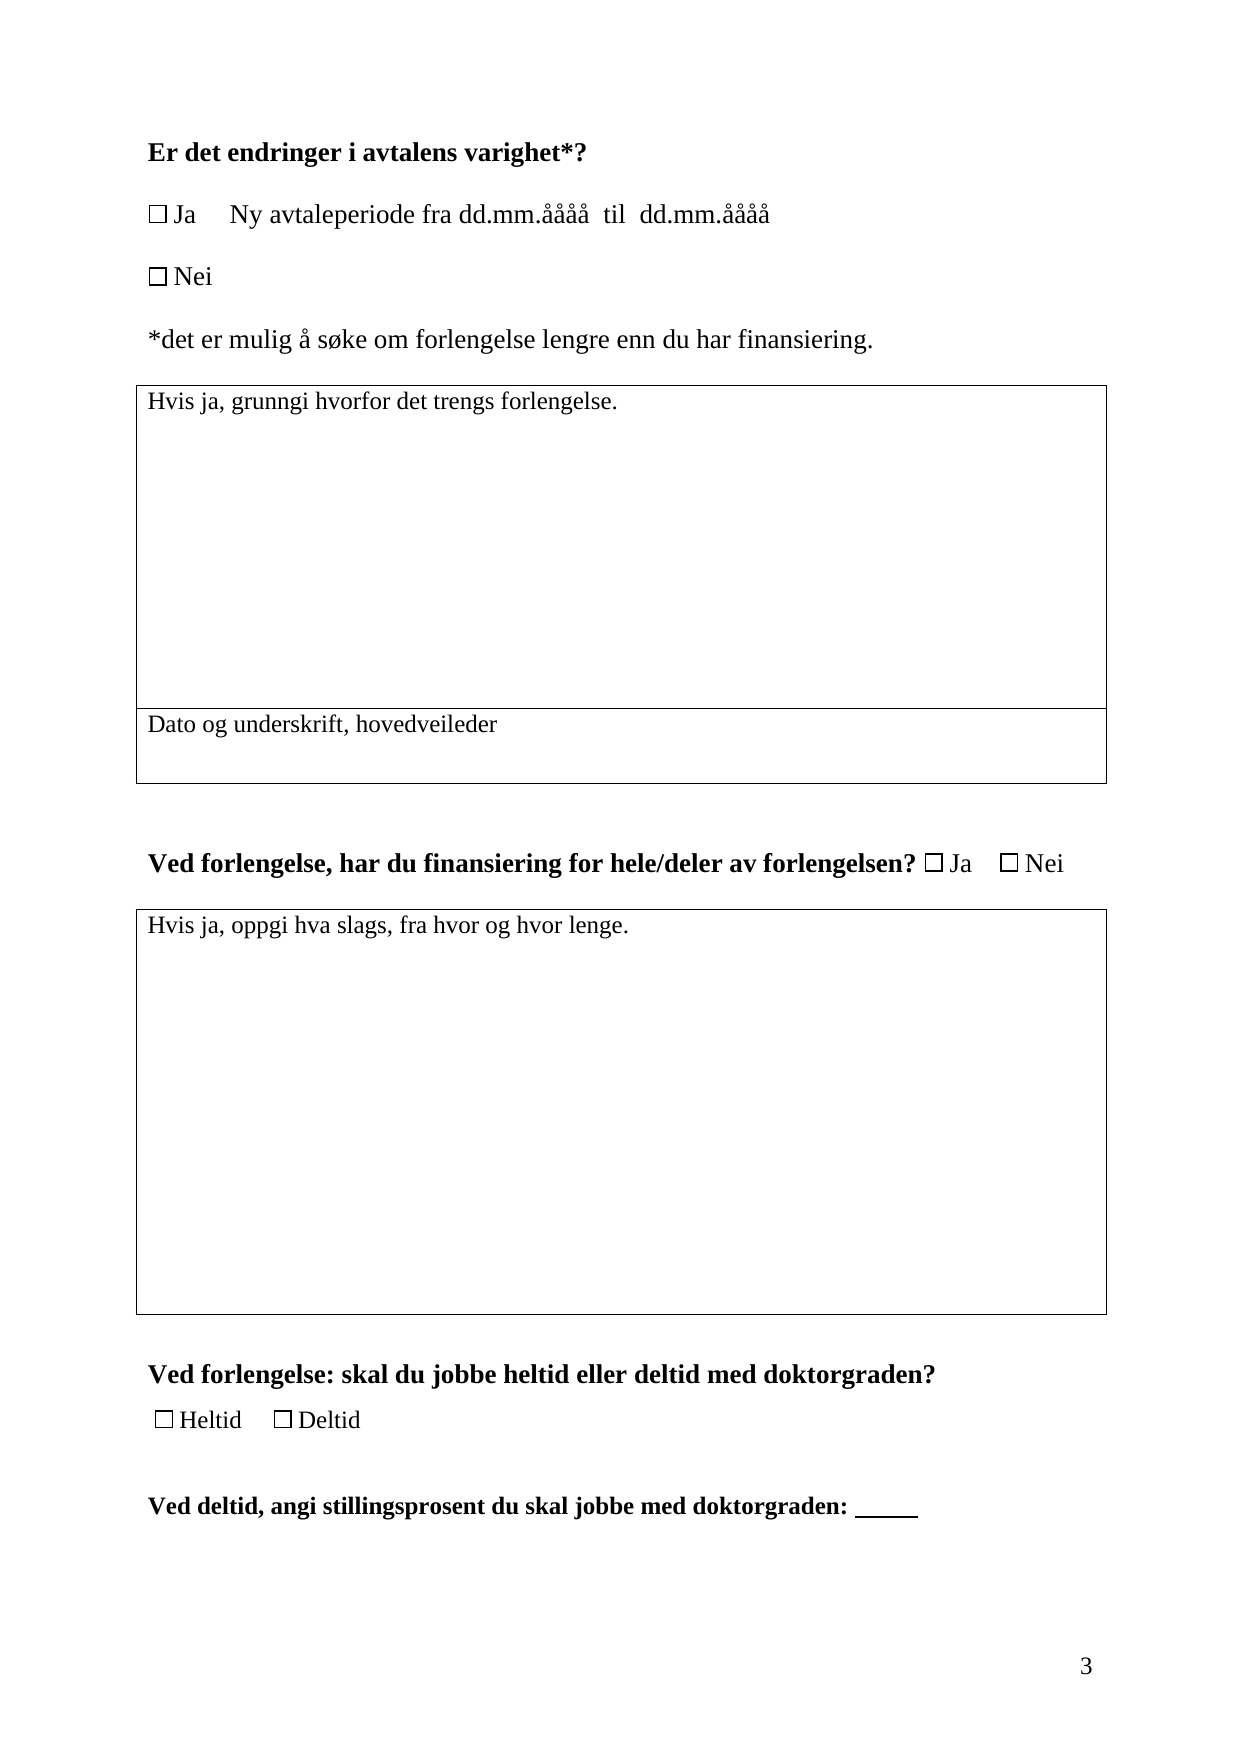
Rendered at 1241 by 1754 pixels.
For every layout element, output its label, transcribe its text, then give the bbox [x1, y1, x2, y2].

text Ved forlengelse: skal du jobbe heltid eller deltid med doktorgraden? [148, 1358, 1092, 1390]
text Nei [148, 260, 1092, 292]
text Ved deltid, angi stillingsprosent du skal jobbe med doktorgraden: [148, 1491, 1092, 1520]
text Heltid Deltid [148, 1405, 1092, 1434]
text Er det endringer i avtalens varighet*? [148, 136, 1092, 167]
text Ja Ny avtaleperiode fra dd.mm.åååå til dd.mm.åååå [148, 198, 1092, 229]
text *det er mulig å søke om forlengelse lengre enn du har finansiering. [148, 323, 1092, 354]
table_cell Dato og underskrift, hovedveileder [137, 709, 1106, 783]
table_header Hvis ja, grunngi hvorfor det trengs forlengelse. [137, 386, 1106, 708]
text Ved forlengelse, har du finansiering for hele/deler av forlengelsen? Ja Nei [148, 847, 1092, 878]
table_header Hvis ja, oppgi hva slags, fra hvor og hvor lenge. [137, 910, 1106, 1314]
